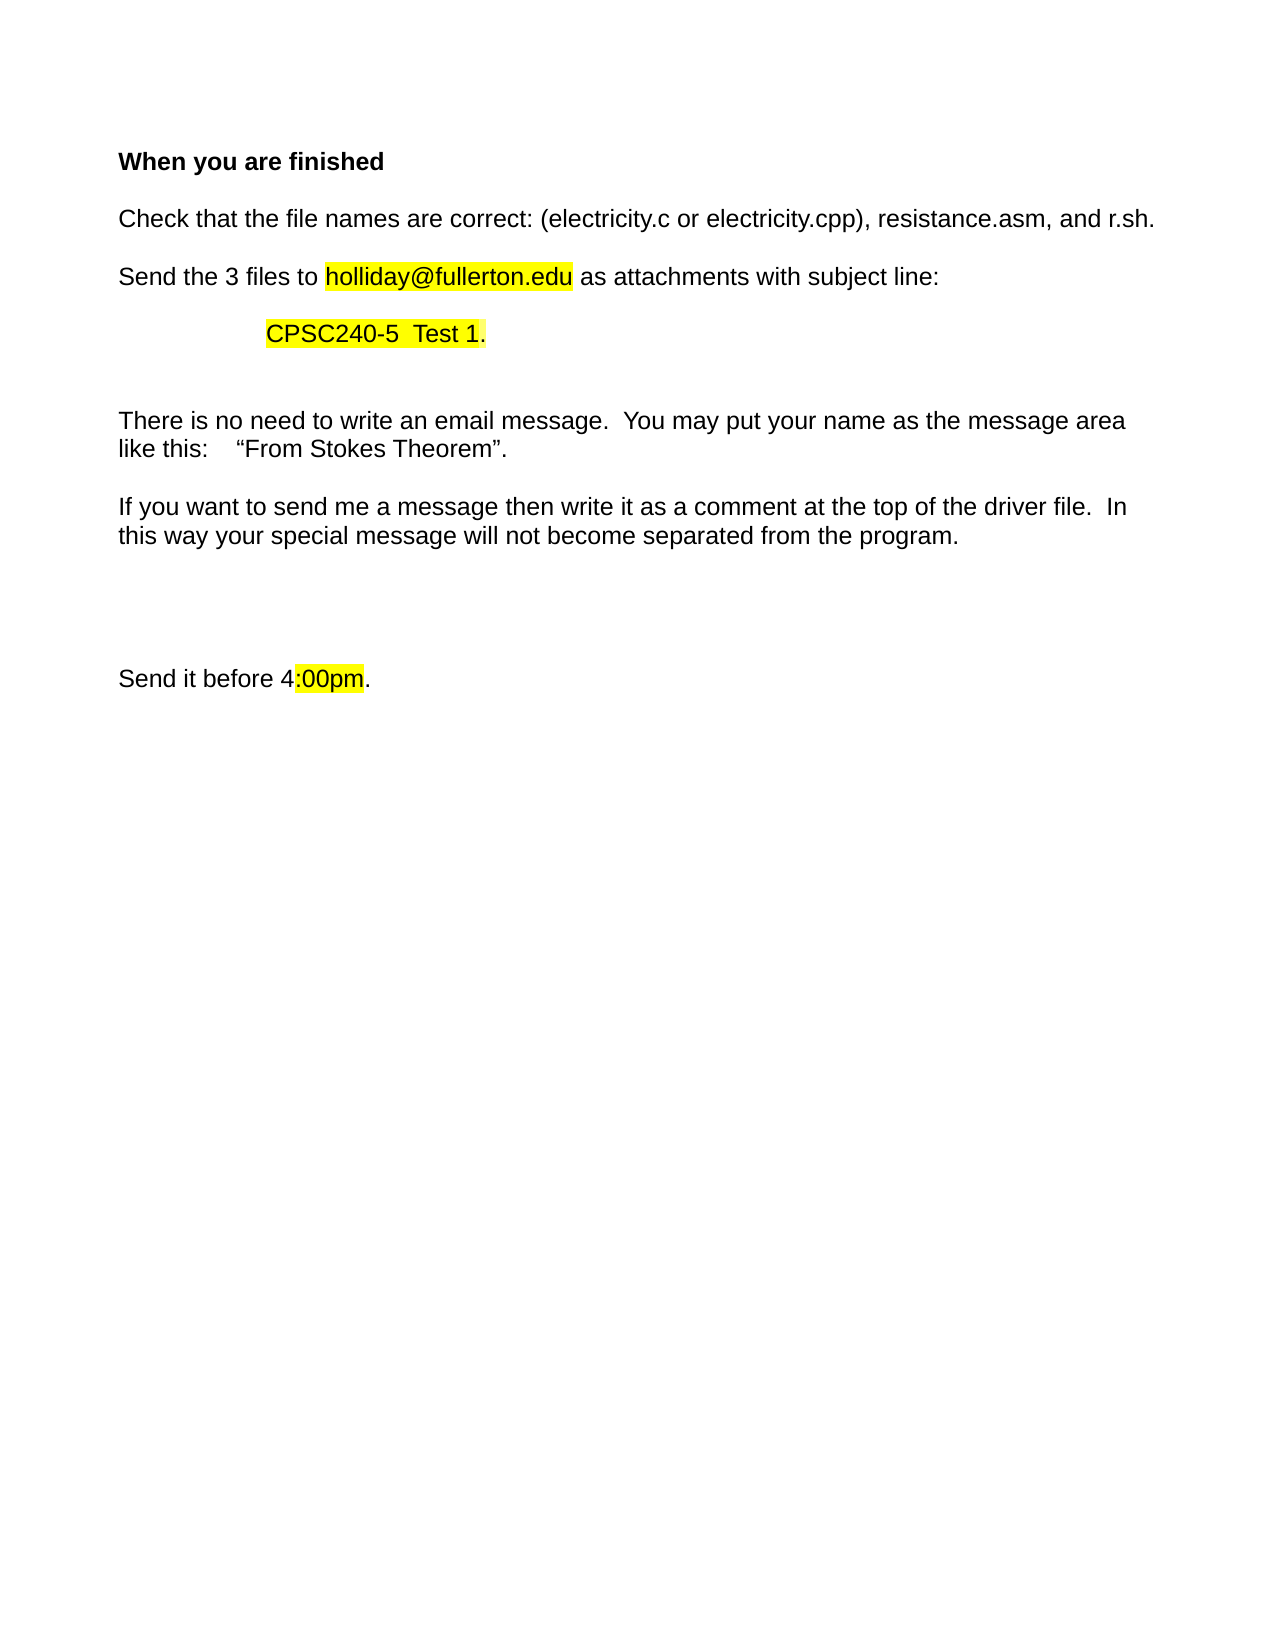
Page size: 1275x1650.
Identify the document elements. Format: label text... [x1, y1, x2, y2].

text Send the 3 files to holliday@fullerton.edu as attachments with subject line: [118, 262, 1157, 291]
text CPSC240-5 Test 1. [118, 319, 1157, 348]
text Check that the file names are correct: (electricity.c or electricity.cpp), resistance.asm, and r.sh. [118, 204, 1157, 233]
text If you want to send me a message then write it as a comment at the top of the driver file. In this way your special message will not become separated from the program. [118, 492, 1157, 549]
text Send it before 4:00pm. [118, 664, 1157, 693]
text There is no need to write an email message. You may put your name as the message area like this: “From Stokes Theorem”. [118, 406, 1157, 463]
text When you are finished [118, 147, 1157, 176]
